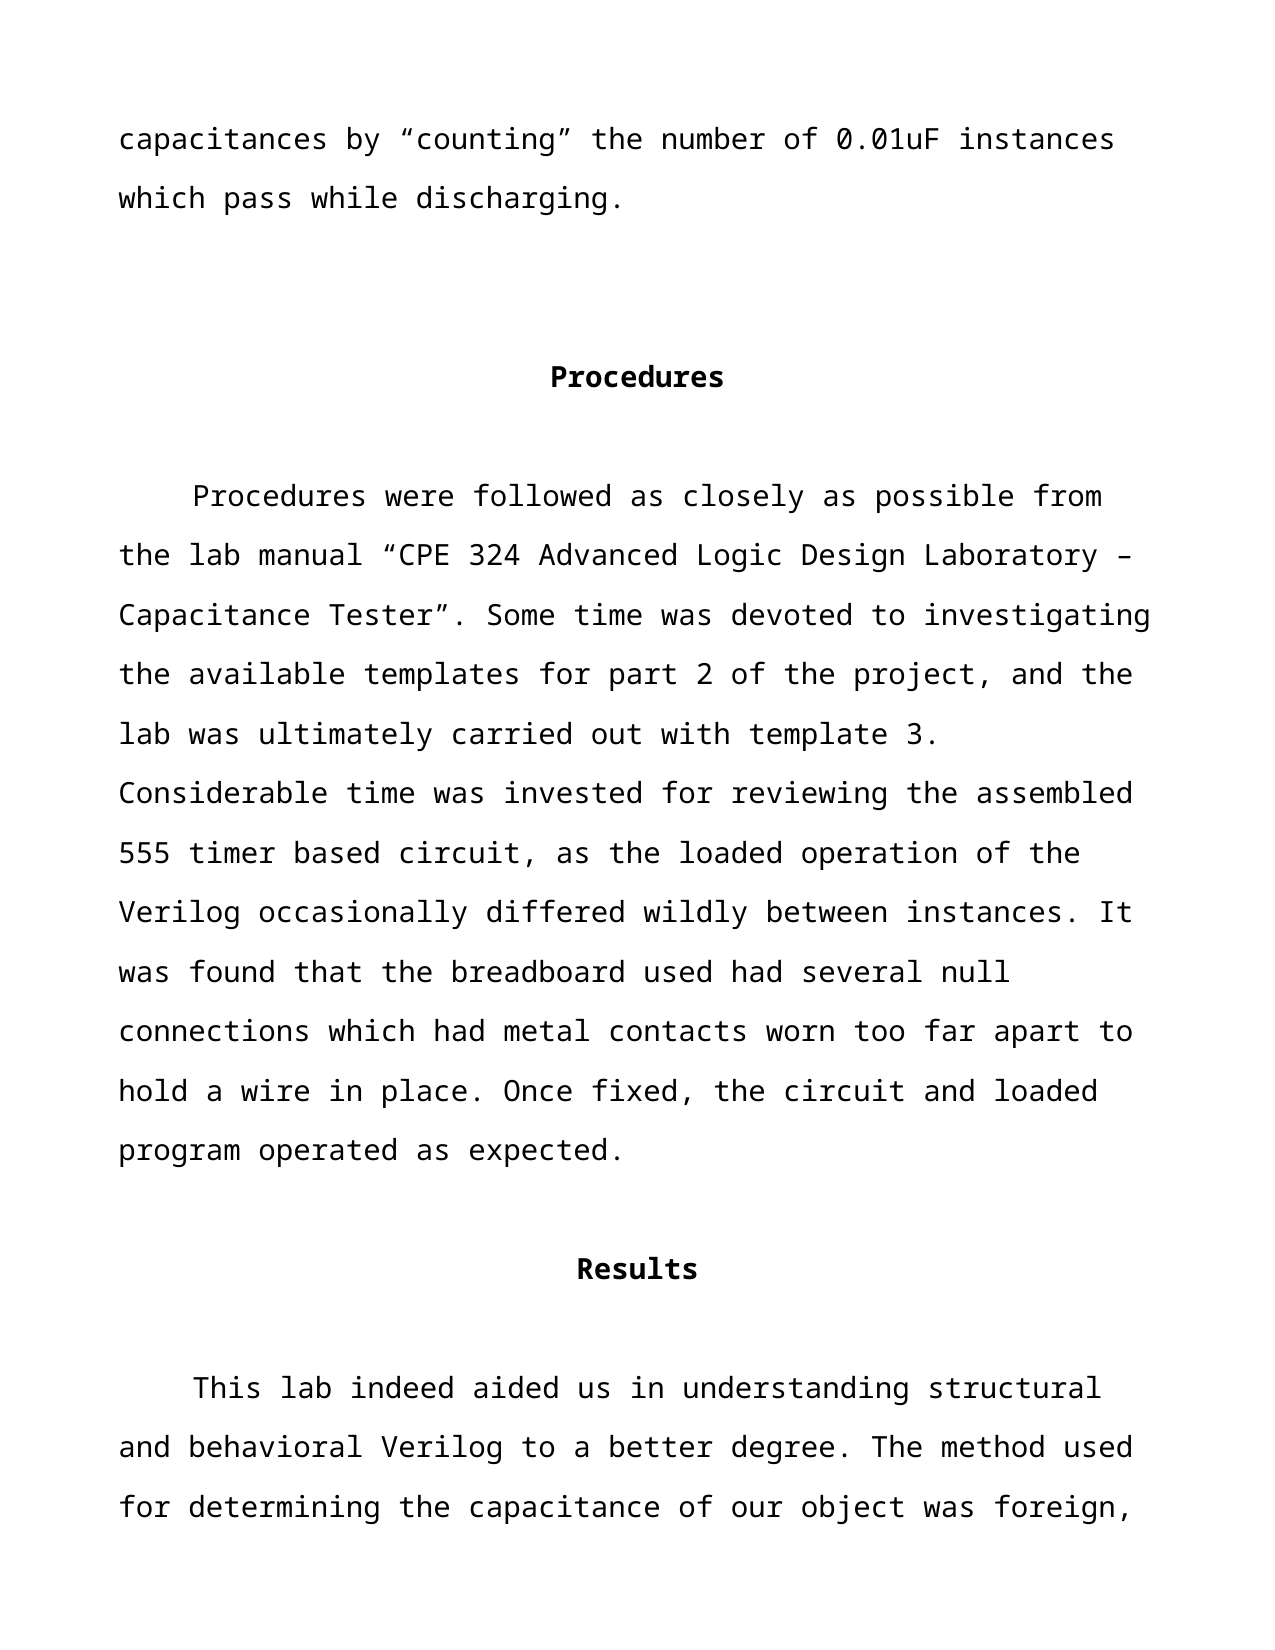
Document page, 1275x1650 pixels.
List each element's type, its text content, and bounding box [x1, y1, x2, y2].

text This lab indeed aided us in understanding structural and behavioral Verilog to a better degree. The method used for determining the capacitance of our object was foreign, [118, 1367, 1157, 1526]
text capacitances by “counting” the number of 0.01uF instances which pass while discharging. [118, 118, 1157, 217]
text Results [118, 1248, 1157, 1288]
text Procedures [118, 356, 1157, 396]
text Procedures were followed as closely as possible from the lab manual “CPE 324 Advanced Logic Design Laboratory – Capacitance Tester”. Some time was devoted to investigating the available templates for part 2 of the project, and the lab was ultimately carried out with template 3. Considerable time was invested for reviewing the assembled 555 timer based circuit, as the loaded operation of the Verilog occasionally differed wildly between instances. It was found that the breadboard used had several null connections which had metal contacts worn too far apart to hold a wire in place. Once fixed, the circuit and loaded program operated as expected. [118, 475, 1157, 1169]
